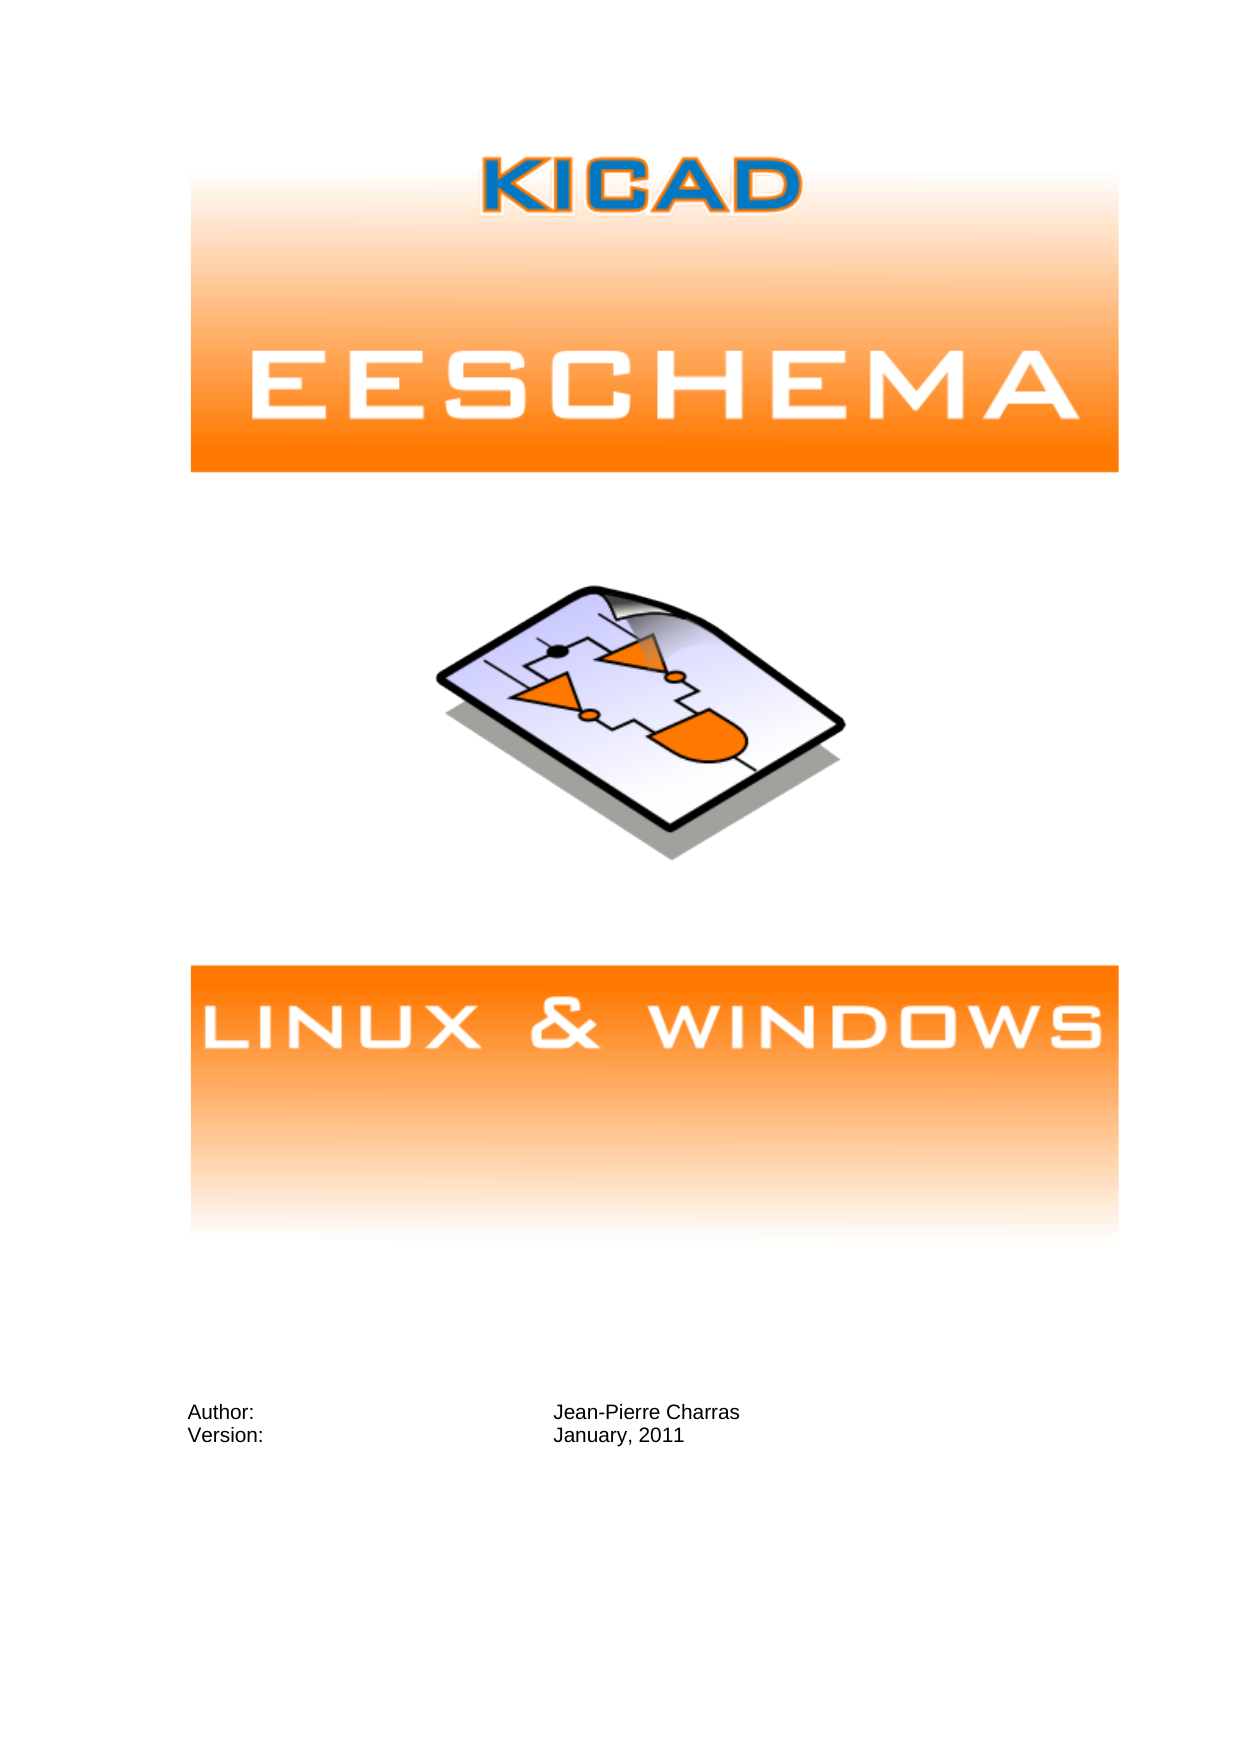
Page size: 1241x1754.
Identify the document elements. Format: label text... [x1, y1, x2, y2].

picture [190, 118, 1119, 1289]
text Author: Jean-Pierre Charras [187, 1400, 1122, 1424]
text Version: January, 2011 [187, 1424, 1122, 1447]
